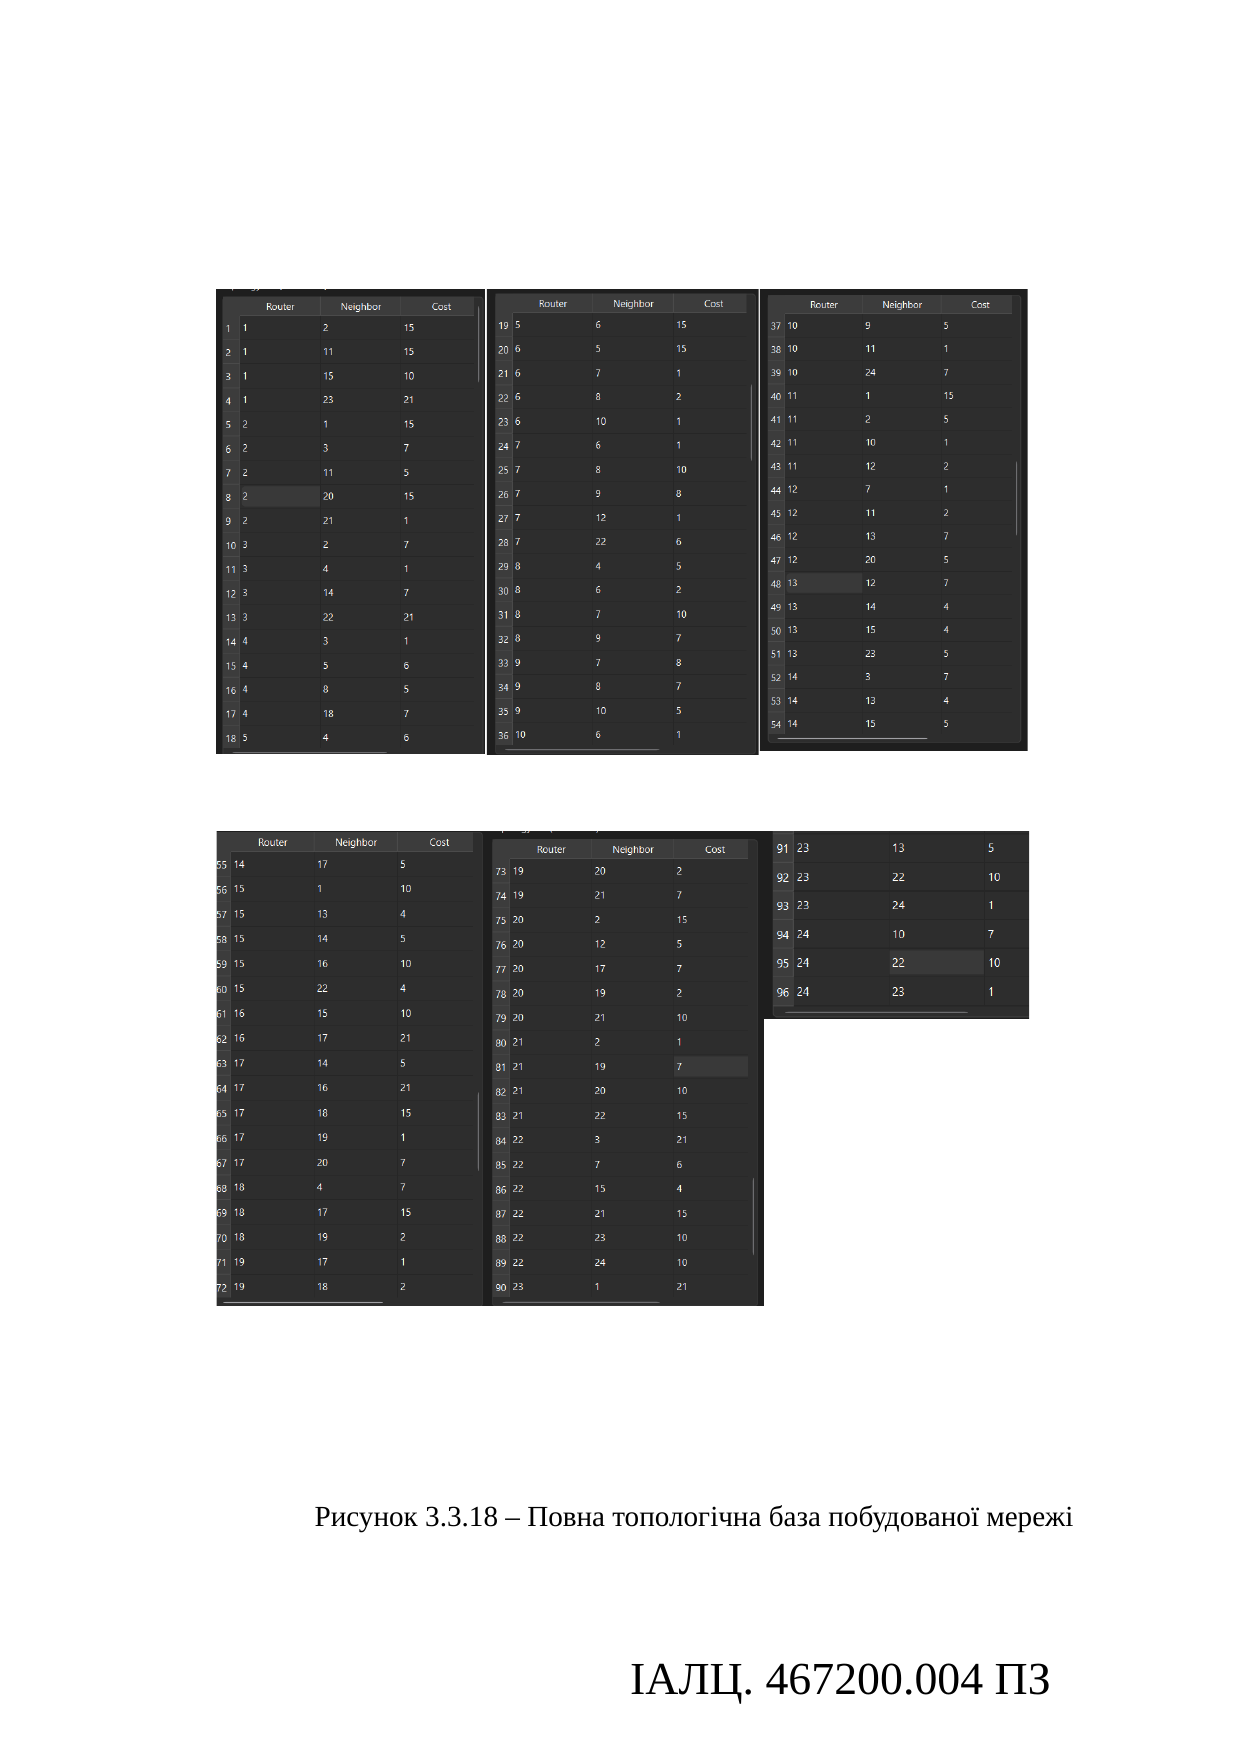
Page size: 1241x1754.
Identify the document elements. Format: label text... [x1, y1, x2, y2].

text ч [207, 821, 1181, 854]
text Рисунок 3.3.18 – Повна топологічна база побудованої мережі [207, 1499, 1181, 1532]
